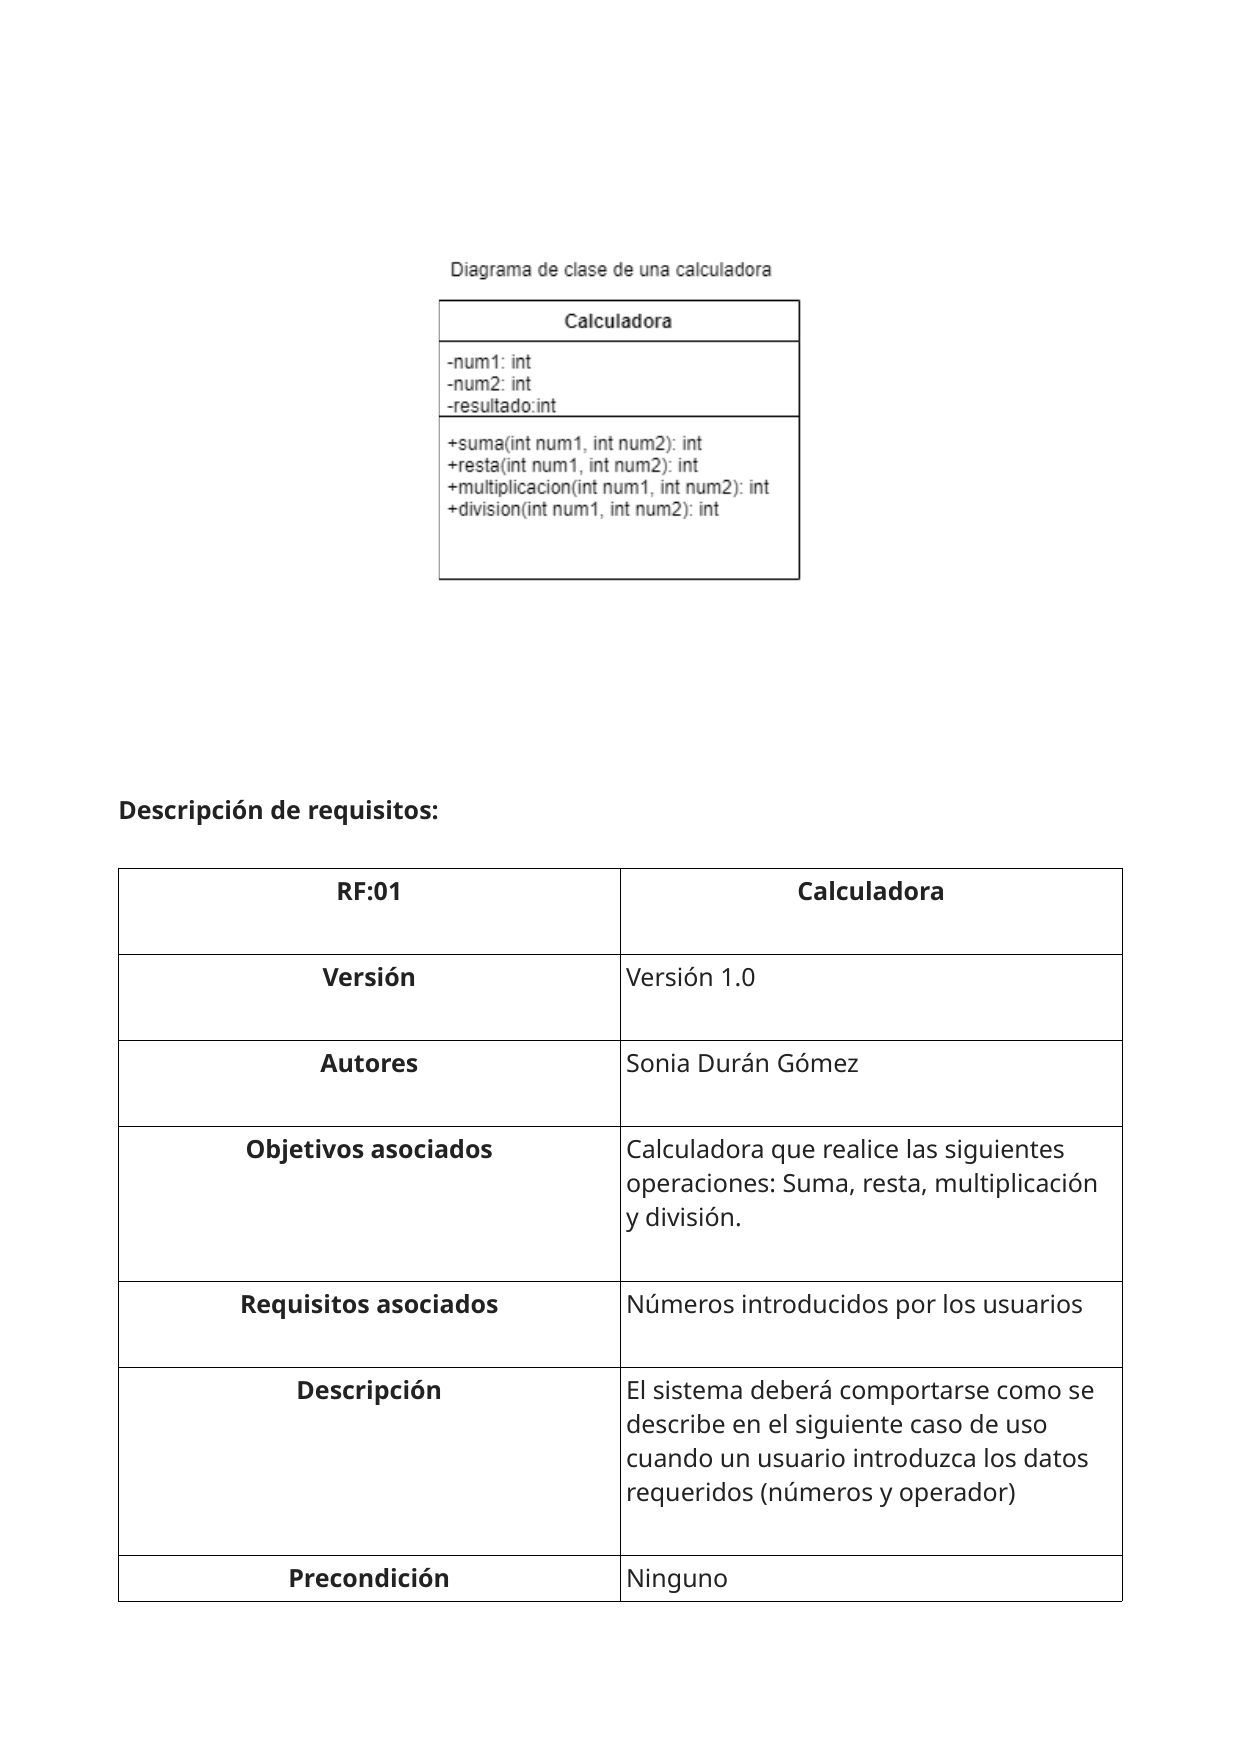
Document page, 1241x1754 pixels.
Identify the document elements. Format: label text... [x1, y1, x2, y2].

table_cell Objetivos asociados [119, 1127, 620, 1281]
table_cell Requisitos asociados [119, 1282, 620, 1367]
table_cell Calculadora que realice las siguientes operaciones: Suma, resta, multiplicación y división. [621, 1127, 1122, 1281]
table_cell Autores [119, 1041, 620, 1126]
table_cell Versión [119, 955, 620, 1040]
text Descripción de requisitos: [118, 793, 1122, 827]
picture [438, 253, 802, 585]
table_cell Versión 1.0 [621, 955, 1122, 1040]
table_cell Precondición [119, 1556, 620, 1601]
table_cell Números introducidos por los usuarios [621, 1282, 1122, 1367]
table_header RF:01 [119, 869, 620, 954]
table_header Calculadora [621, 869, 1122, 954]
table_cell Descripción [119, 1368, 620, 1555]
table_cell Sonia Durán Gómez [621, 1041, 1122, 1126]
table_cell El sistema deberá comportarse como se describe en el siguiente caso de uso cuando un usuario introduzca los datos requeridos (números y operador) [621, 1368, 1122, 1555]
table_cell Ninguno [621, 1556, 1122, 1601]
